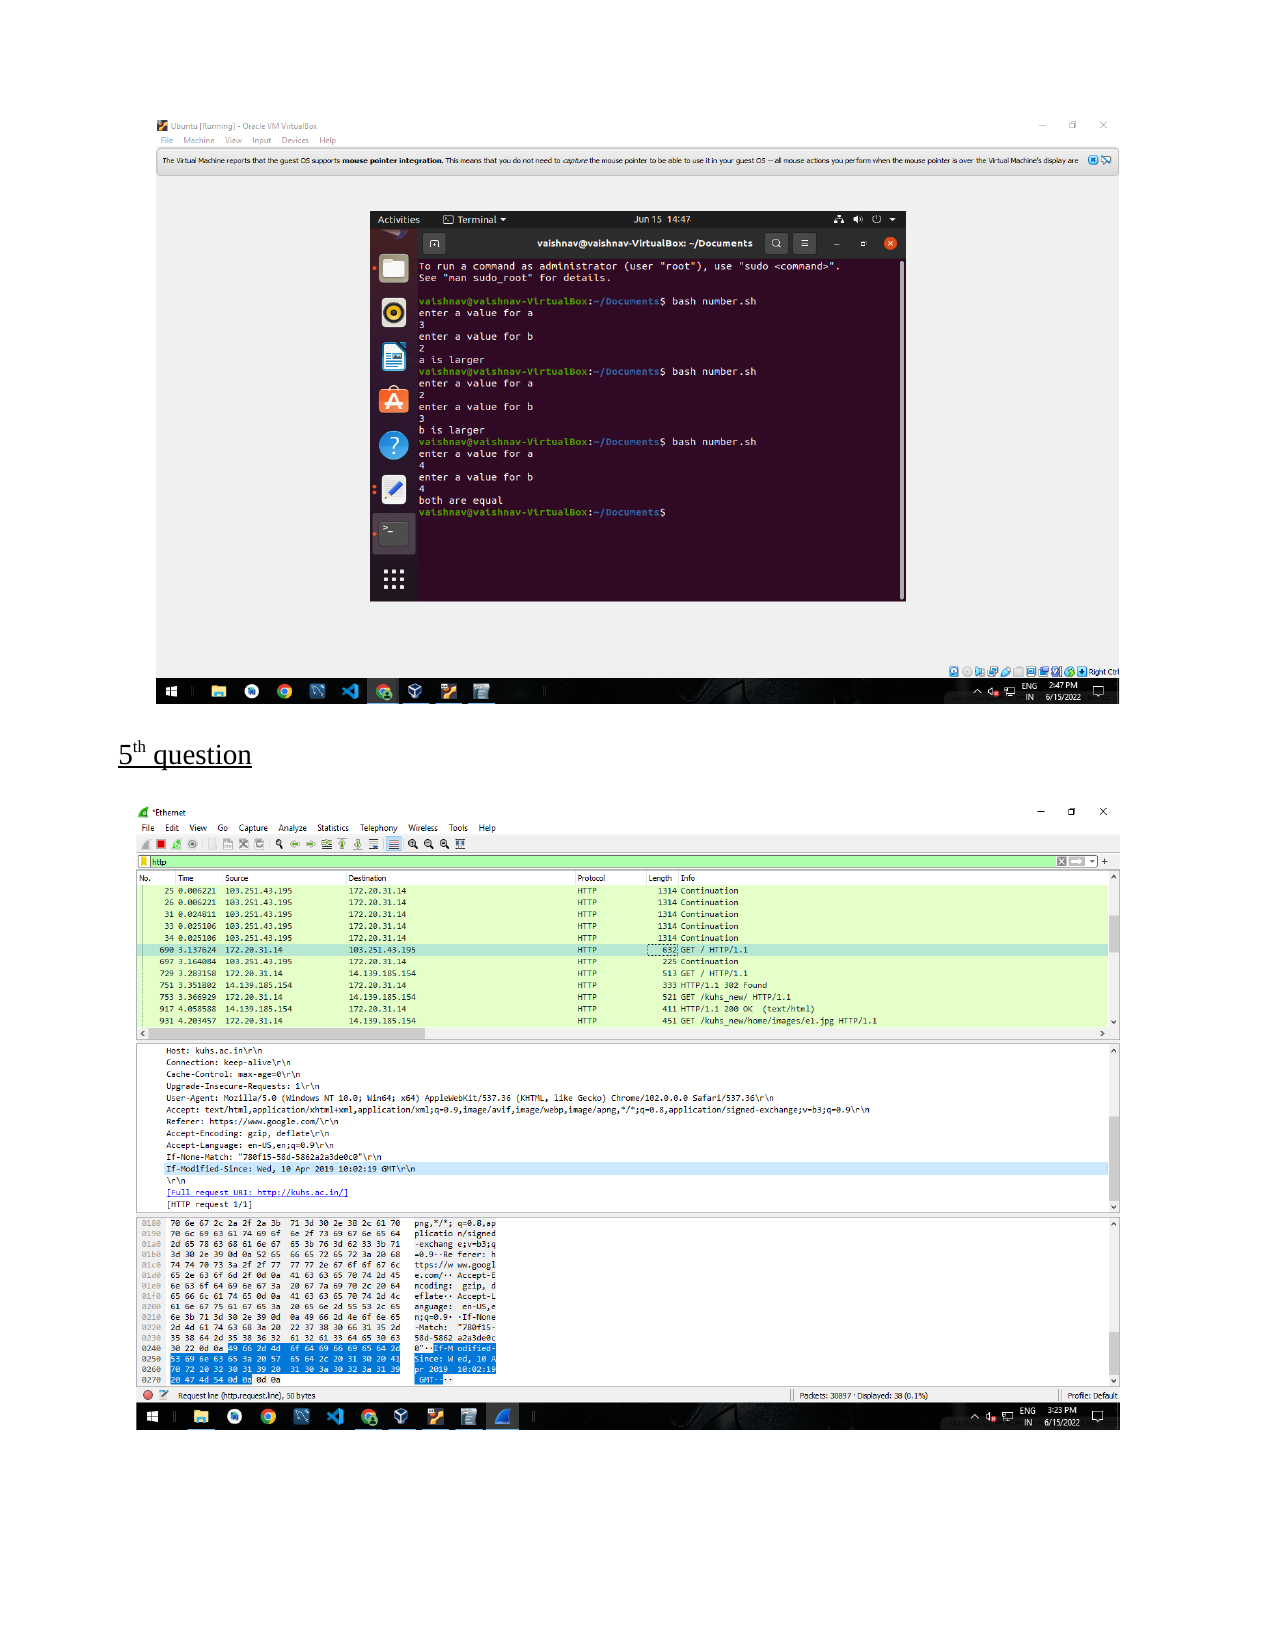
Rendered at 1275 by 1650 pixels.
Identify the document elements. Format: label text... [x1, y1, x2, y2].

picture [136, 804, 1120, 1430]
picture [156, 118, 1120, 704]
text 5th question [118, 737, 1157, 771]
